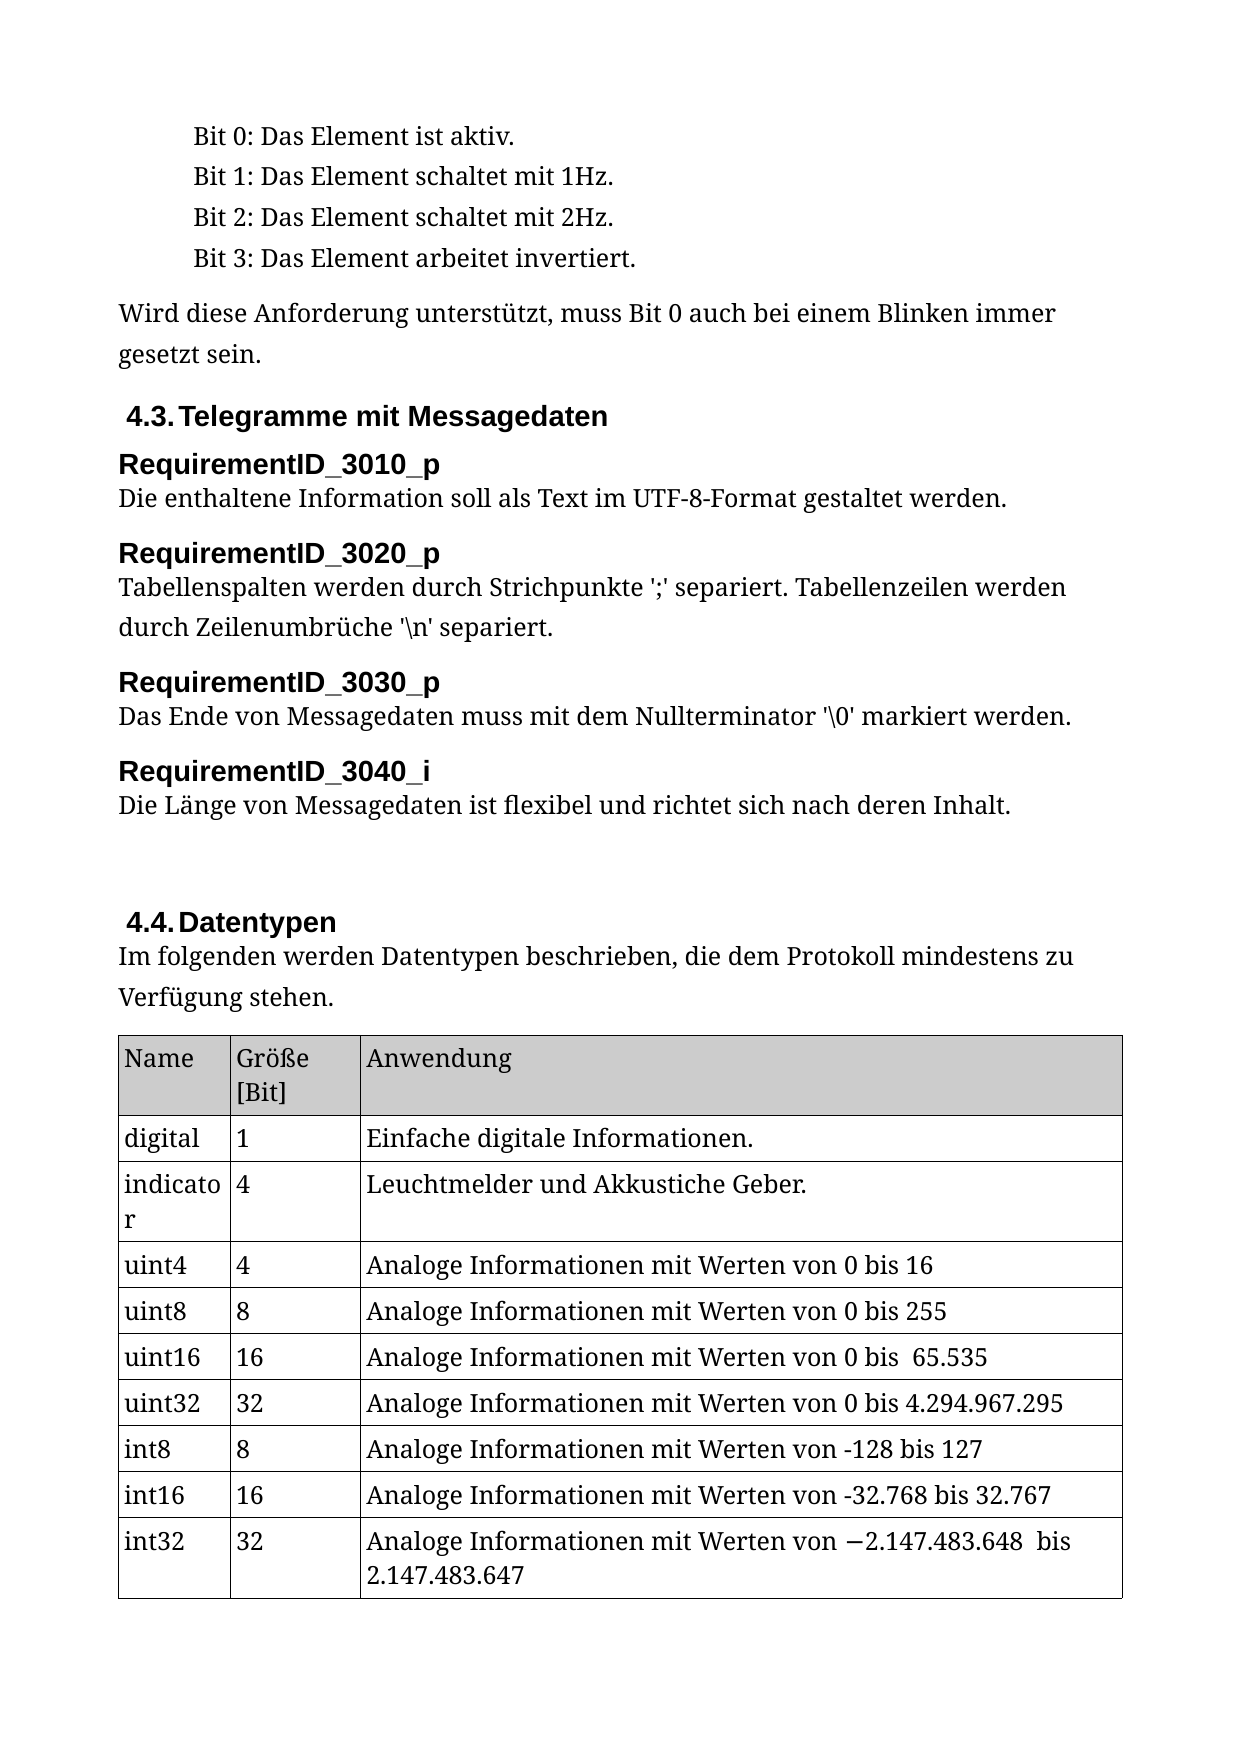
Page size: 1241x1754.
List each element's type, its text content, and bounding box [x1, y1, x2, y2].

table_cell Analoge Informationen mit Werten von 0 bis 255 [361, 1288, 1122, 1333]
table_cell 16 [231, 1472, 360, 1517]
table_cell int32 [119, 1518, 230, 1597]
table_cell Analoge Informationen mit Werten von -128 bis 127 [361, 1426, 1122, 1471]
table_cell Analoge Informationen mit Werten von -32.768 bis 32.767 [361, 1472, 1122, 1517]
table_cell 16 [231, 1334, 360, 1379]
table_cell 32 [231, 1380, 360, 1425]
text Tabellenspalten werden durch Strichpunkte ';' separiert. Tabellenzeilen werden durch Zeilenumbrüche '\n' separiert. [118, 569, 1122, 644]
table_cell Einfache digitale Informationen. [361, 1116, 1122, 1161]
table_cell 4 [231, 1162, 360, 1241]
table_cell uint4 [119, 1242, 230, 1287]
table_cell Analoge Informationen mit Werten von 0 bis 65.535 [361, 1334, 1122, 1379]
table_cell Leuchtmelder und Akkustiche Geber. [361, 1162, 1122, 1241]
table_cell Analoge Informationen mit Werten von 0 bis 4.294.967.295 [361, 1380, 1122, 1425]
text Das Ende von Messagedaten muss mit dem Nullterminator '\0' markiert werden. [118, 699, 1122, 733]
text Im folgenden werden Datentypen beschrieben, die dem Protokoll mindestens zu Verfügung stehen. [118, 938, 1122, 1013]
table_cell Analoge Informationen mit Werten von 0 bis 16 [361, 1242, 1122, 1287]
table_header Name [119, 1036, 230, 1115]
subtitle RequirementID_3020_p [118, 536, 1122, 569]
text Die Länge von Messagedaten ist flexibel und richtet sich nach deren Inhalt. [118, 788, 1122, 822]
table_cell Analoge Informationen mit Werten von −2.147.483.648 bis 2.147.483.647 [361, 1518, 1122, 1597]
table_header Größe [Bit] [231, 1036, 360, 1115]
text Bit 0: Das Element ist aktiv. Bit 1: Das Element schaltet mit 1Hz. Bit 2: Das Element schaltet mit 2Hz. Bit 3: Das Element arbeitet invertiert. [118, 118, 1122, 275]
subtitle RequirementID_3030_p [118, 665, 1122, 699]
table_cell 32 [231, 1518, 360, 1597]
table_header Anwendung [361, 1036, 1122, 1115]
table_cell int8 [119, 1426, 230, 1471]
text Die enthaltene Information soll als Text im UTF-8-Format gestaltet werden. [118, 480, 1122, 514]
table_cell digital [119, 1116, 230, 1161]
table_cell indicator [119, 1162, 230, 1241]
table_cell uint8 [119, 1288, 230, 1333]
subtitle RequirementID_3010_p [118, 447, 1122, 480]
table_cell uint32 [119, 1380, 230, 1425]
table_cell uint16 [119, 1334, 230, 1379]
table_cell 8 [231, 1426, 360, 1471]
table_cell int16 [119, 1472, 230, 1517]
subtitle Telegramme mit Messagedaten [118, 398, 1122, 432]
subtitle Datentypen [118, 905, 1122, 938]
table_cell 4 [231, 1242, 360, 1287]
table_cell 1 [231, 1116, 360, 1161]
table_cell 8 [231, 1288, 360, 1333]
subtitle RequirementID_3040_i [118, 754, 1122, 788]
text Wird diese Anforderung unterstützt, muss Bit 0 auch bei einem Blinken immer gesetzt sein. [118, 296, 1122, 371]
